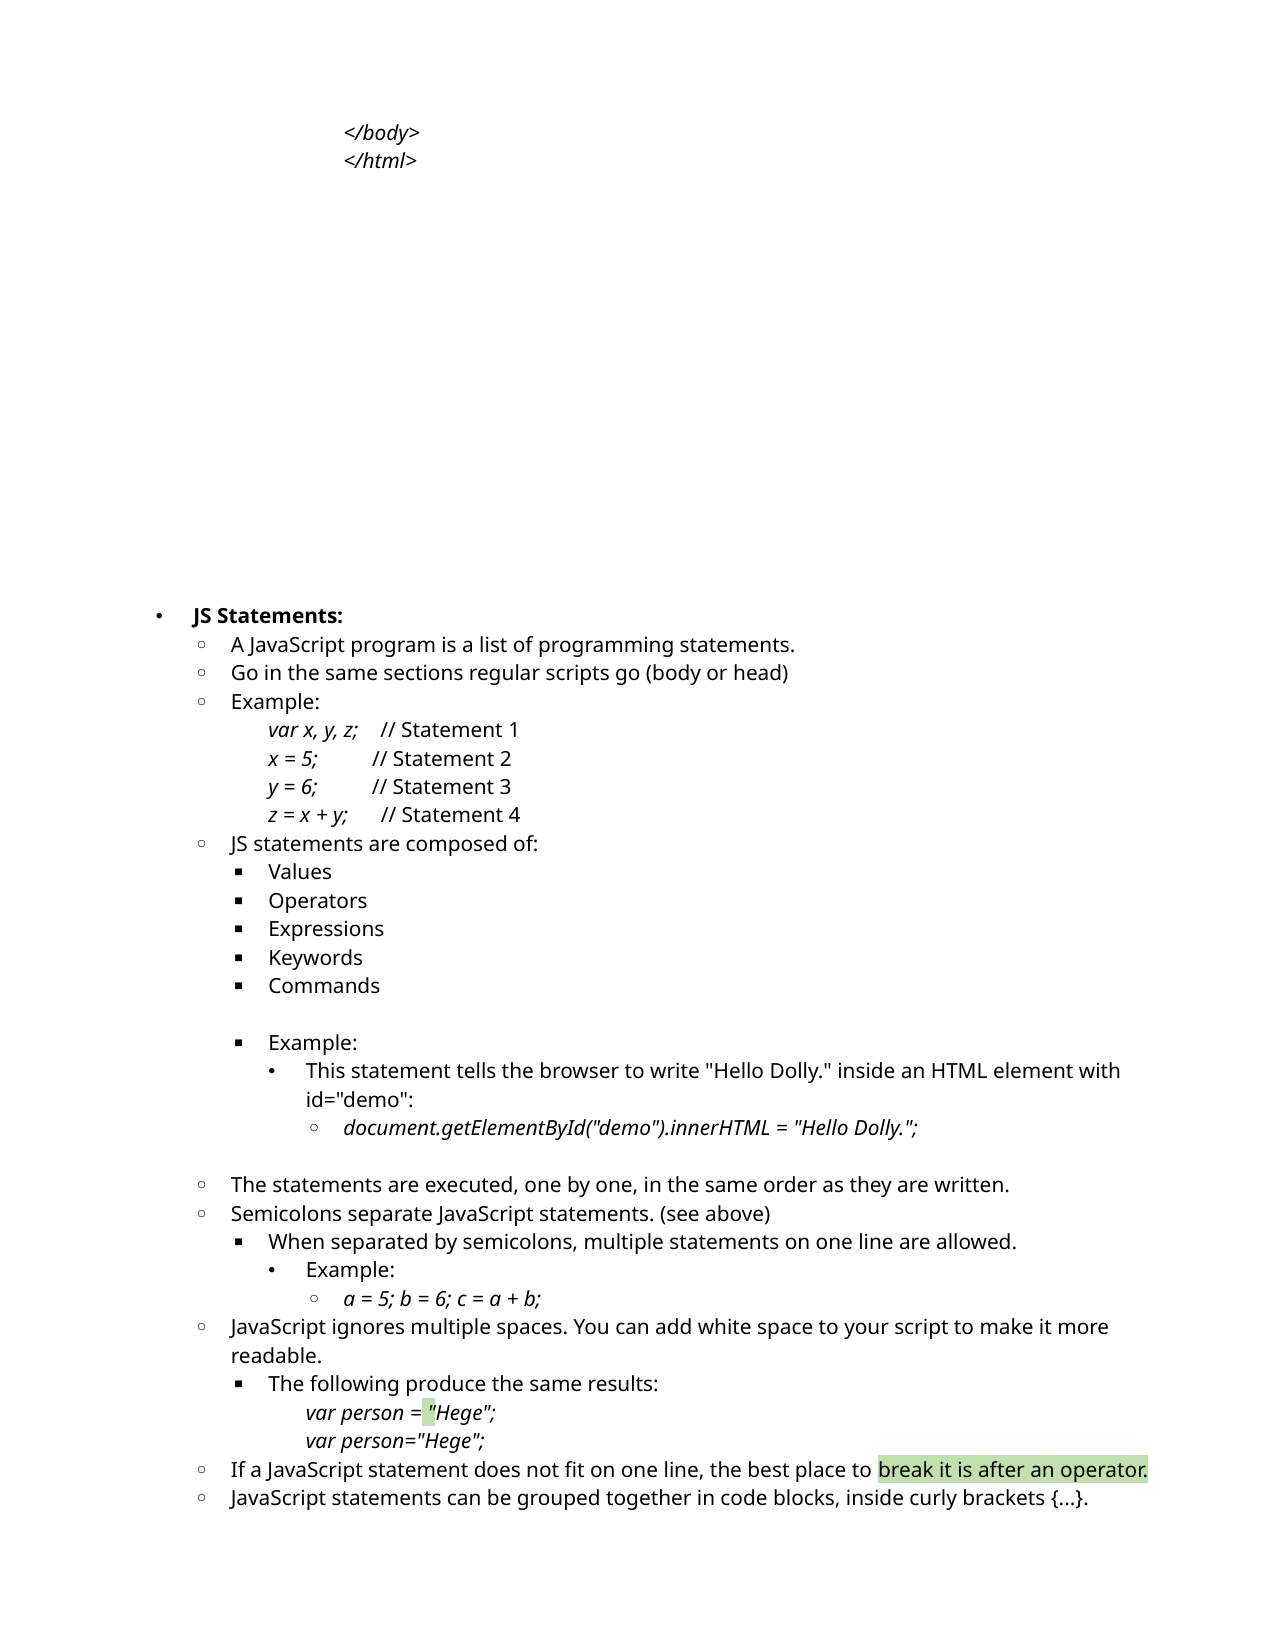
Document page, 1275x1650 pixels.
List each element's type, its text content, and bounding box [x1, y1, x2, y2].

list Example: [193, 687, 1157, 715]
list y = 6; // Statement 3 [231, 772, 1157, 801]
list Operators [231, 886, 1157, 914]
list The statements are executed, one by one, in the same order as they are written. [193, 1170, 1157, 1199]
list Example: [268, 1256, 1157, 1284]
list a = 5; b = 6; c = a + b; [306, 1284, 1157, 1312]
list Commands [231, 971, 1157, 1000]
list This statement tells the browser to write "Hello Dolly." inside an HTML element with id="demo": [268, 1057, 1157, 1113]
list Example: [231, 1028, 1157, 1057]
list var person = "Hege"; [268, 1398, 1157, 1426]
list The following produce the same results: [231, 1369, 1157, 1398]
list z = x + y; // Statement 4 [231, 801, 1157, 829]
list </html> [306, 147, 1157, 175]
list Expressions [231, 914, 1157, 943]
list Values [231, 857, 1157, 886]
list When separated by semicolons, multiple statements on one line are allowed. [231, 1227, 1157, 1256]
list JavaScript statements can be grouped together in code blocks, inside curly brackets {...}. [193, 1483, 1157, 1512]
list JS statements are composed of: [193, 829, 1157, 857]
list </body> [306, 118, 1157, 147]
list Semicolons separate JavaScript statements. (see above) [193, 1199, 1157, 1227]
list x = 5; // Statement 2 [231, 744, 1157, 772]
list Go in the same sections regular scripts go (body or head) [193, 658, 1157, 687]
list document.getElementById("demo").innerHTML = "Hello Dolly."; [306, 1113, 1157, 1142]
list var x, y, z; // Statement 1 [231, 715, 1157, 744]
list JS Statements: [156, 602, 1157, 630]
list Keywords [231, 943, 1157, 971]
list var person="Hege"; [268, 1426, 1157, 1455]
list A JavaScript program is a list of programming statements. [193, 630, 1157, 658]
list JavaScript ignores multiple spaces. You can add white space to your script to make it more readable. [193, 1312, 1157, 1369]
list If a JavaScript statement does not fit on one line, the best place to break it is after an operator. [193, 1455, 1157, 1483]
